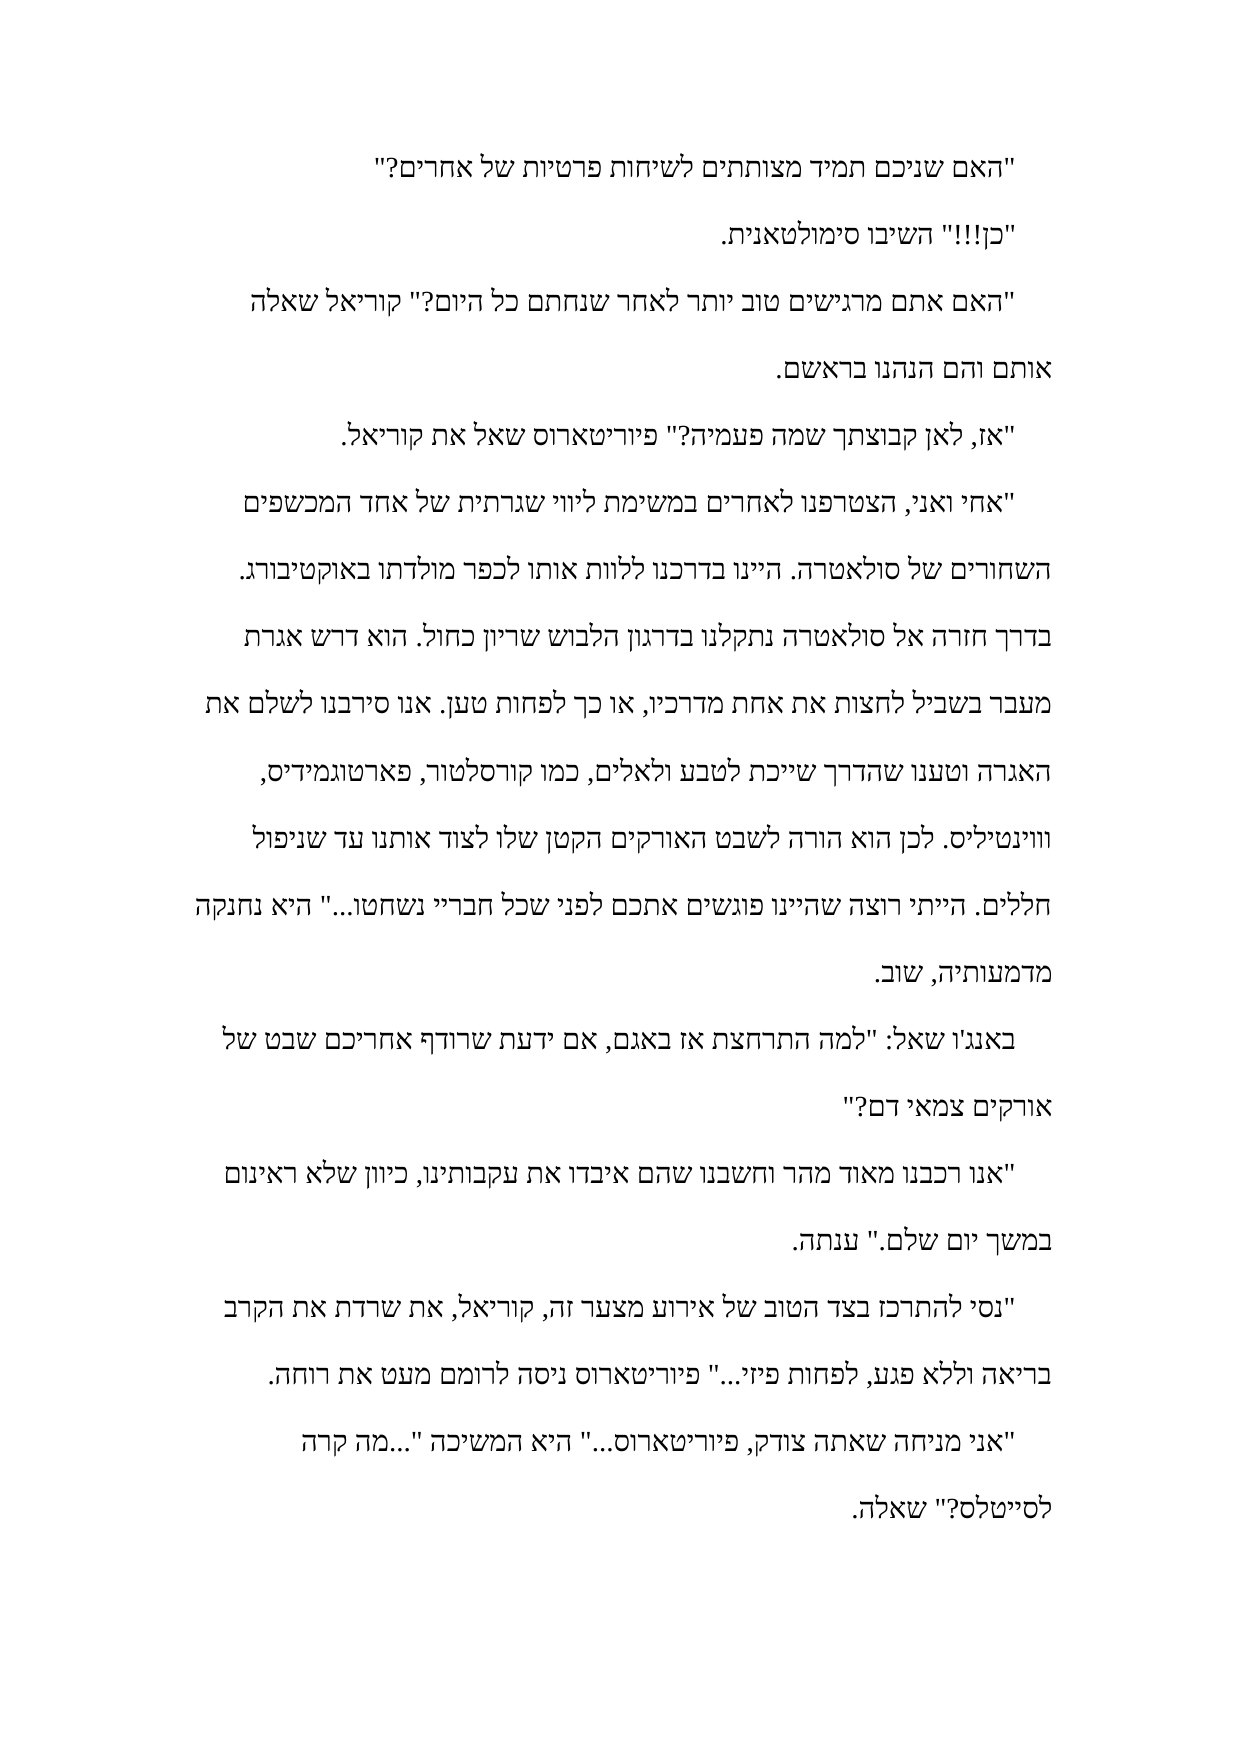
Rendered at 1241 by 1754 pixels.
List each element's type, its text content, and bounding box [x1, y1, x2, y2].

text "אנו רכבנו מאוד מהר וחשבנו שהם איבדו את עקבותינו, כיוון שלא ראינום במשך יום שלם." ענתה. [187, 1156, 1053, 1257]
text "האם אתם מרגישים טוב יותר לאחר שנחתם כל היום?" קוריאל שאלה אותם והם הנהנו בראשם. [187, 284, 1053, 385]
text "האם שניכם תמיד מצותתים לשיחות פרטיות של אחרים?" [187, 150, 1053, 183]
text "כן!!!" השיבו סימולטאנית. [187, 217, 1053, 251]
text "אז, לאן קבוצתך שמה פעמיה?" פיוריטארוס שאל את קוריאל. [187, 418, 1053, 452]
text "נסי להתרכז בצד הטוב של אירוע מצער זה, קוריאל, את שרדת את הקרב בריאה וללא פגע, לפחות פיזי..." פיוריטארוס ניסה לרומם מעט את רוחה. [187, 1290, 1053, 1391]
text באנג'ו שאל: "למה התרחצת אז באגם, אם ידעת שרודף אחריכם שבט של אורקים צמאי דם?" [187, 1022, 1053, 1123]
text "אחי ואני, הצטרפנו לאחרים במשימת ליווי שגרתית של אחד המכשפים השחורים של סולאטרה. היינו בדרכנו ללוות אותו לכפר מולדתו באוקטיבורג. בדרך חזרה אל סולאטרה נתקלנו בדרגון הלבוש שריון כחול. הוא דרש אגרת מעבר בשביל לחצות את אחת מדרכיו, או כך לפחות טען. אנו סירבנו לשלם את האגרה וטענו שהדרך שייכת לטבע ולאלים, כמו קורסלטור, פארטוגמידיס, וווינטיליס. לכן הוא הורה לשבט האורקים הקטן שלו לצוד אותנו עד שניפול חללים. הייתי רוצה שהיינו פוגשים אתכם לפני שכל חבריי נשחטו..." היא נחנקה מדמעותיה, שוב. [187, 485, 1053, 988]
text "אני מניחה שאתה צודק, פיוריטארוס..." היא המשיכה "...מה קרה לסייטלס?" שאלה. [187, 1424, 1053, 1525]
